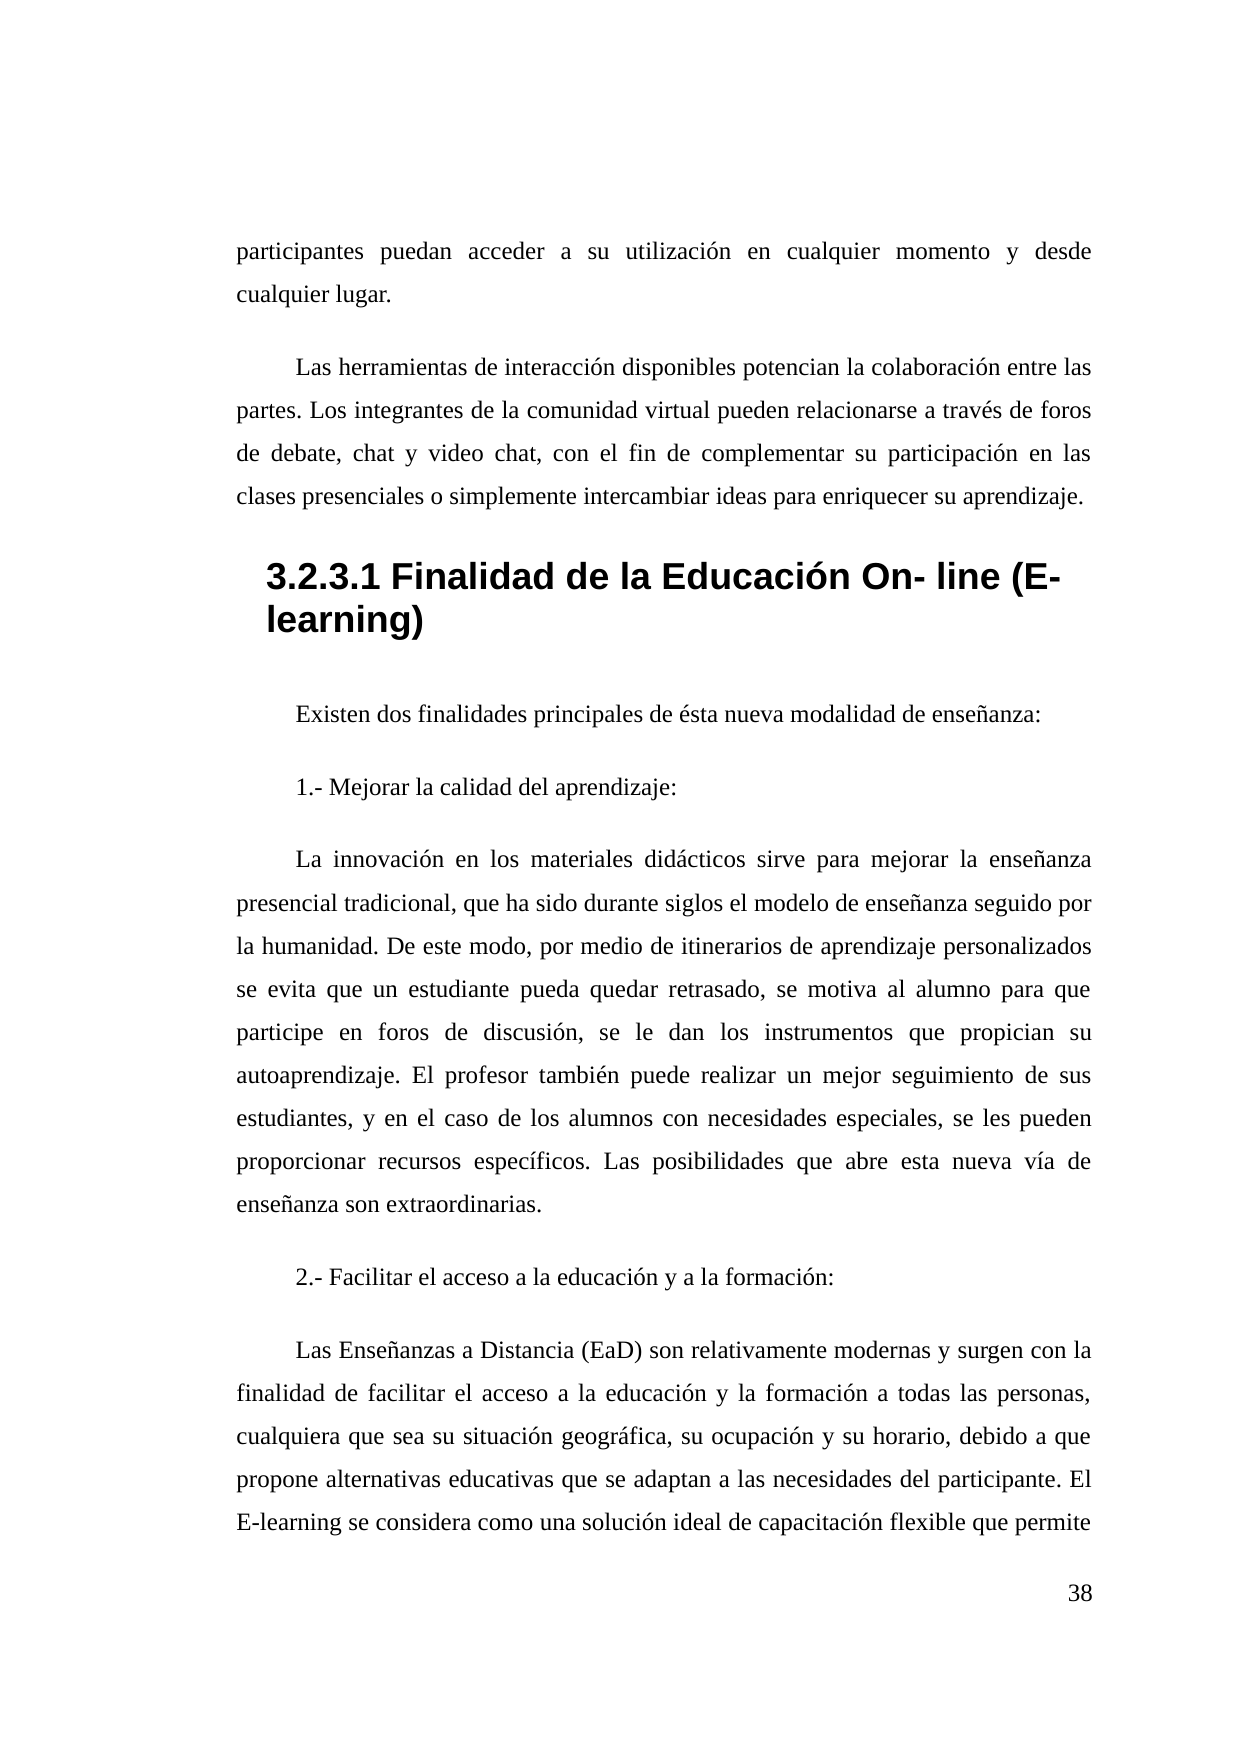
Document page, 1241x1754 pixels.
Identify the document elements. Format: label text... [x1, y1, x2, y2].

text La innovación en los materiales didácticos sirve para mejorar la enseñanza presencial tradicional, que ha sido durante siglos el modelo de enseñanza seguido por la humanidad. De este modo, por medio de itinerarios de aprendizaje personalizados se evita que un estudiante pueda quedar retrasado, se motiva al alumno para que participe en foros de discusión, se le dan los instrumentos que propician su autoaprendizaje. El profesor también puede realizar un mejor seguimiento de sus estudiantes, y en el caso de los alumnos con necesidades especiales, se les pueden proporcionar recursos específicos. Las posibilidades que abre esta nueva vía de enseñanza son extraordinarias. [236, 844, 1093, 1218]
text 2.- Facilitar el acceso a la educación y a la formación: [236, 1262, 1093, 1291]
text Las Enseñanzas a Distancia (EaD) son relativamente modernas y surgen con la finalidad de facilitar el acceso a la educación y la formación a todas las personas, cualquiera que sea su situación geográfica, su ocupación y su horario, debido a que propone alternativas educativas que se adaptan a las necesidades del participante. El E-learning se considera como una solución ideal de capacitación flexible que permite [236, 1335, 1093, 1536]
text 1.- Mejorar la calidad del aprendizaje: [236, 772, 1093, 801]
text Existen dos finalidades principales de ésta nueva modalidad de enseñanza: [236, 699, 1093, 728]
text participantes puedan acceder a su utilización en cualquier momento y desde cualquier lugar. [236, 236, 1093, 308]
subtitle 3.2.3.1 Finalidad de la Educación On- line (E-learning) [236, 554, 1093, 640]
text Las herramientas de interacción disponibles potencian la colaboración entre las partes. Los integrantes de la comunidad virtual pueden relacionarse a través de foros de debate, chat y video chat, con el fin de complementar su participación en las clases presenciales o simplemente intercambiar ideas para enriquecer su aprendizaje. [236, 352, 1093, 510]
